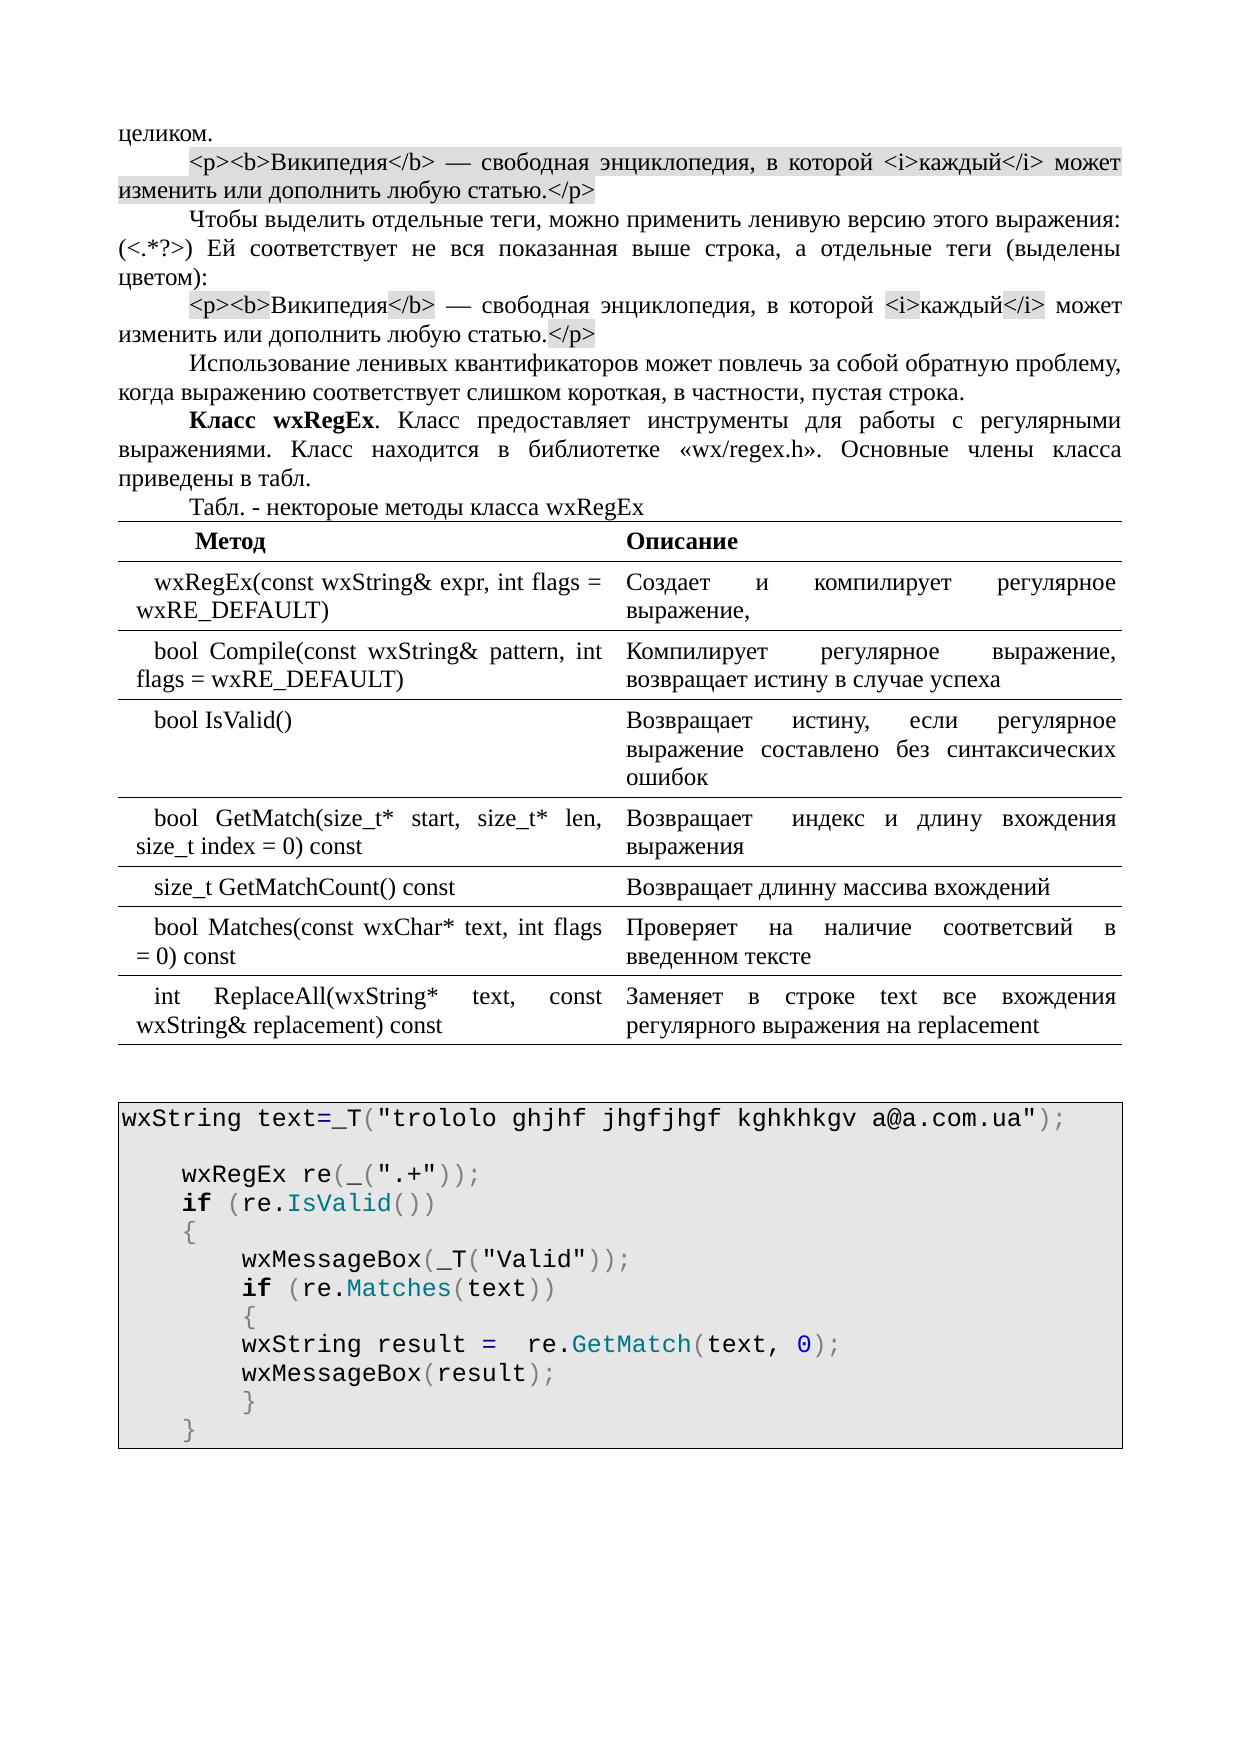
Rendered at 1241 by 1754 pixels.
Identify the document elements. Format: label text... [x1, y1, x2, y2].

table_cell size_t GetMatchCount() const [118, 867, 620, 906]
table_cell Создает и компилирует регулярное выражение, [620, 562, 1122, 630]
table_cell Возвращает длинну массива вхождений [620, 867, 1122, 906]
table_cell Заменяет в строке text все вхождения регулярного выражения на replacement [620, 976, 1122, 1044]
text if (re.Matches(text)) [119, 1272, 1122, 1300]
table_header Описание [620, 522, 1122, 561]
text целиком. [118, 118, 1122, 147]
table_header Метод [118, 522, 620, 561]
text <p><b>Википедия</b> — свободная энциклопедия, в которой <i>каждый</i> может изменить или дополнить любую статью.</p> [118, 147, 1122, 204]
table_cell Возвращает индекс и длину вхождения выражения [620, 798, 1122, 866]
table_cell Компилирует регулярное выражение, возвращает истину в случае успеха [620, 631, 1122, 699]
text wxString text=_T("trololo ghjhf jhgfjhgf kghkhkgv a@a.com.ua"); [119, 1103, 1122, 1130]
table_cell bool Matches(const wxChar* text, int flags = 0) const [118, 907, 620, 975]
table_cell Проверяет на наличие соответсвий в введенном тексте [620, 907, 1122, 975]
text Использование ленивых квантификаторов может повлечь за собой обратную проблему, когда выражению соответствует слишком короткая, в частности, пустая строка. [118, 348, 1122, 406]
table_cell bool GetMatch(size_t* start, size_t* len, size_t index = 0) const [118, 798, 620, 866]
table_cell wxRegEx(const wxString& expr, int flags = wxRE_DEFAULT) [118, 562, 620, 630]
text Чтобы выделить отдельные теги, можно применить ленивую версию этого выражения: (<.*?>) Ей соответствует не вся показанная выше строка, а отдельные теги (выделены цветом): [118, 204, 1122, 291]
table_cell int ReplaceAll(wxString* text, const wxString& replacement) const [118, 976, 620, 1044]
text wxRegEx re(_(".+")); [119, 1159, 1122, 1187]
text } [119, 1414, 1122, 1448]
text wxMessageBox(_T("Valid")); [119, 1244, 1122, 1272]
text Класс wxRegEx. Класс предоставляет инструменты для работы с регулярными выражениями. Класс находится в библиотетке «wx/regex.h». Основные члены класса приведены в табл. [118, 406, 1122, 492]
text if (re.IsValid()) [119, 1187, 1122, 1215]
table_cell Возвращает истину, если регулярное выражение составлено без синтаксических ошибок [620, 700, 1122, 797]
text { [119, 1215, 1122, 1244]
table_cell bool Compile(const wxString& pattern, int flags = wxRE_DEFAULT) [118, 631, 620, 699]
text { [119, 1300, 1122, 1329]
text } [119, 1385, 1122, 1414]
table_cell bool IsValid() [118, 700, 620, 797]
text <p><b>Википедия</b> — свободная энциклопедия, в которой <i>каждый</i> может изменить или дополнить любую статью.</p> [118, 291, 1122, 348]
text wxString result = re.GetMatch(text, 0); [119, 1329, 1122, 1357]
text Табл. - нектороые методы класса wxRegEx [118, 492, 1122, 521]
text wxMessageBox(result); [119, 1357, 1122, 1385]
